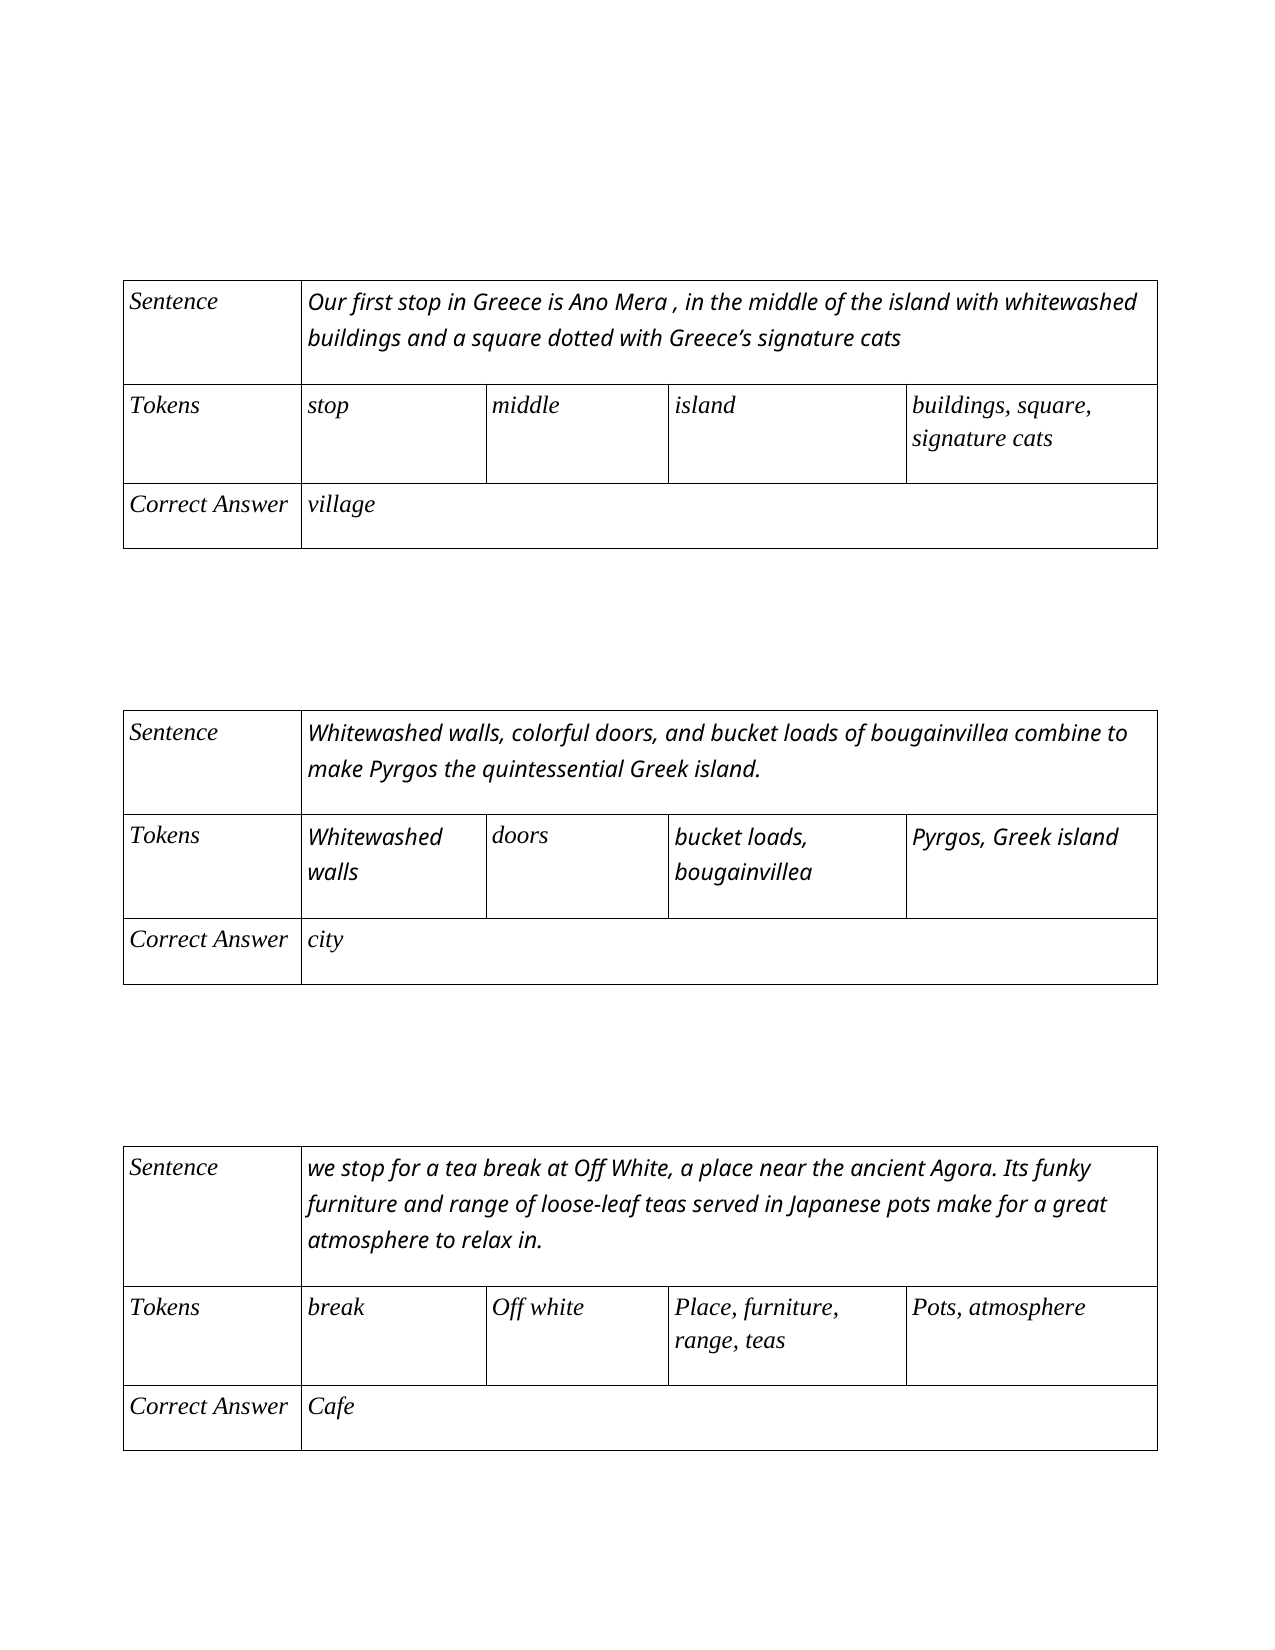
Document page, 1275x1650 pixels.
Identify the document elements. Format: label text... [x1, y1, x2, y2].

table_header Our first stop in Greece is Ano Mera , in the middle of the island with whitewashed buildings and a square dotted with Greece’s signature cats [302, 281, 1157, 383]
table_header we stop for a tea break at Off White, a place near the ancient Agora. Its funky furniture and range of loose-leaf teas served in Japanese pots make for a great atmosphere to relax in. [302, 1147, 1157, 1286]
table_cell break [302, 1287, 486, 1384]
table_cell Pyrgos, Greek island [907, 815, 1157, 918]
table_cell bucket loads, bougainvillea [669, 815, 906, 918]
table_cell Correct Answer [124, 484, 301, 548]
table_cell Place, furniture, range, teas [669, 1287, 906, 1384]
table_cell middle [487, 385, 668, 482]
table_cell Cafe [302, 1386, 1157, 1450]
table_header Sentence [124, 1147, 301, 1286]
table_cell Tokens [124, 385, 301, 482]
table_cell Correct Answer [124, 919, 301, 984]
table_cell doors [487, 815, 668, 918]
table_cell Tokens [124, 1287, 301, 1384]
table_cell village [302, 484, 1157, 548]
table_header Sentence [124, 711, 301, 814]
table_cell island [669, 385, 906, 482]
table_cell city [302, 919, 1157, 984]
table_header Whitewashed walls, colorful doors, and bucket loads of bougainvillea combine to make Pyrgos the quintessential Greek island. [302, 711, 1157, 814]
table_cell Tokens [124, 815, 301, 918]
table_header Sentence [124, 281, 301, 383]
table_cell Off white [487, 1287, 668, 1384]
table_cell Whitewashed walls [302, 815, 486, 918]
table_cell Correct Answer [124, 1386, 301, 1450]
table_cell buildings, square, signature cats [907, 385, 1157, 482]
table_cell Pots, atmosphere [907, 1287, 1157, 1384]
table_cell stop [302, 385, 486, 482]
